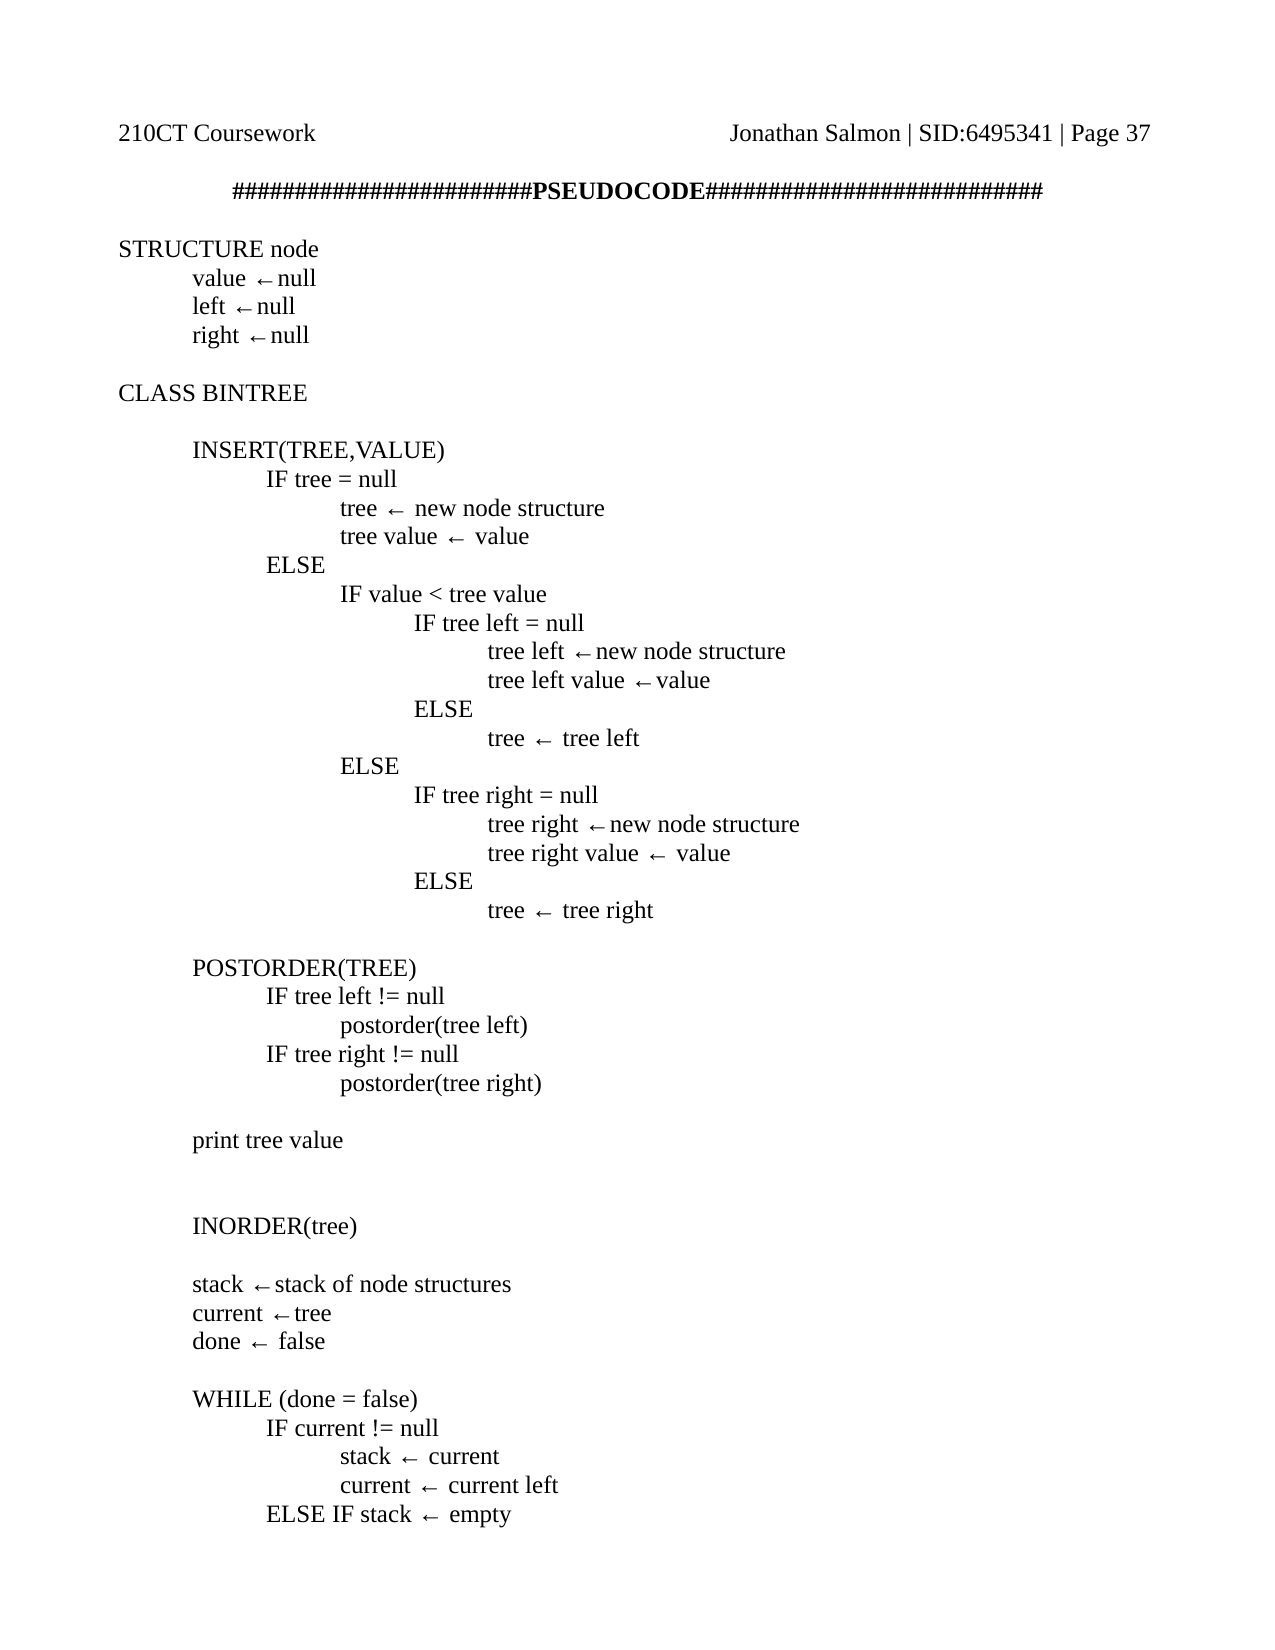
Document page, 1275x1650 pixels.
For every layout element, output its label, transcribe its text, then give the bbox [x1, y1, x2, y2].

text ELSE [118, 751, 1157, 780]
text right ←null [118, 320, 1157, 349]
text value ←null [118, 263, 1157, 291]
text ELSE [118, 550, 1157, 579]
text postorder(tree right) [118, 1068, 1157, 1096]
text tree left ←new node structure [118, 636, 1157, 665]
text CLASS BINTREE [118, 378, 1157, 406]
text IF value < tree value [118, 579, 1157, 608]
text IF tree right = null [118, 780, 1157, 809]
text current ←tree [118, 1298, 1157, 1326]
text current ← current left [118, 1470, 1157, 1499]
text tree right value ← value [118, 838, 1157, 866]
text stack ← current [118, 1441, 1157, 1470]
text print tree value [118, 1125, 1157, 1154]
text IF tree left = null [118, 608, 1157, 636]
text IF current != null [118, 1413, 1157, 1441]
text ELSE IF stack ← empty [118, 1499, 1157, 1528]
text ELSE [118, 694, 1157, 723]
text tree value ← value [118, 521, 1157, 550]
text tree ← tree left [118, 723, 1157, 751]
text left ←null [118, 291, 1157, 320]
text INORDER(tree) [118, 1211, 1157, 1240]
text stack ←stack of node structures [118, 1269, 1157, 1298]
text STRUCTURE node [118, 234, 1157, 263]
text IF tree = null [118, 464, 1157, 493]
text ########################PSEUDOCODE########################### [118, 176, 1157, 205]
text IF tree left != null [118, 981, 1157, 1010]
text tree left value ←value [118, 665, 1157, 694]
text done ← false [118, 1326, 1157, 1355]
text tree right ←new node structure [118, 809, 1157, 838]
text WHILE (done = false) [118, 1384, 1157, 1413]
text INSERT(TREE,VALUE) [118, 435, 1157, 464]
text IF tree right != null [118, 1039, 1157, 1068]
text tree ← tree right [118, 895, 1157, 924]
text ELSE [118, 866, 1157, 895]
text postorder(tree left) [118, 1010, 1157, 1039]
text POSTORDER(TREE) [118, 953, 1157, 981]
text tree ← new node structure [118, 493, 1157, 521]
